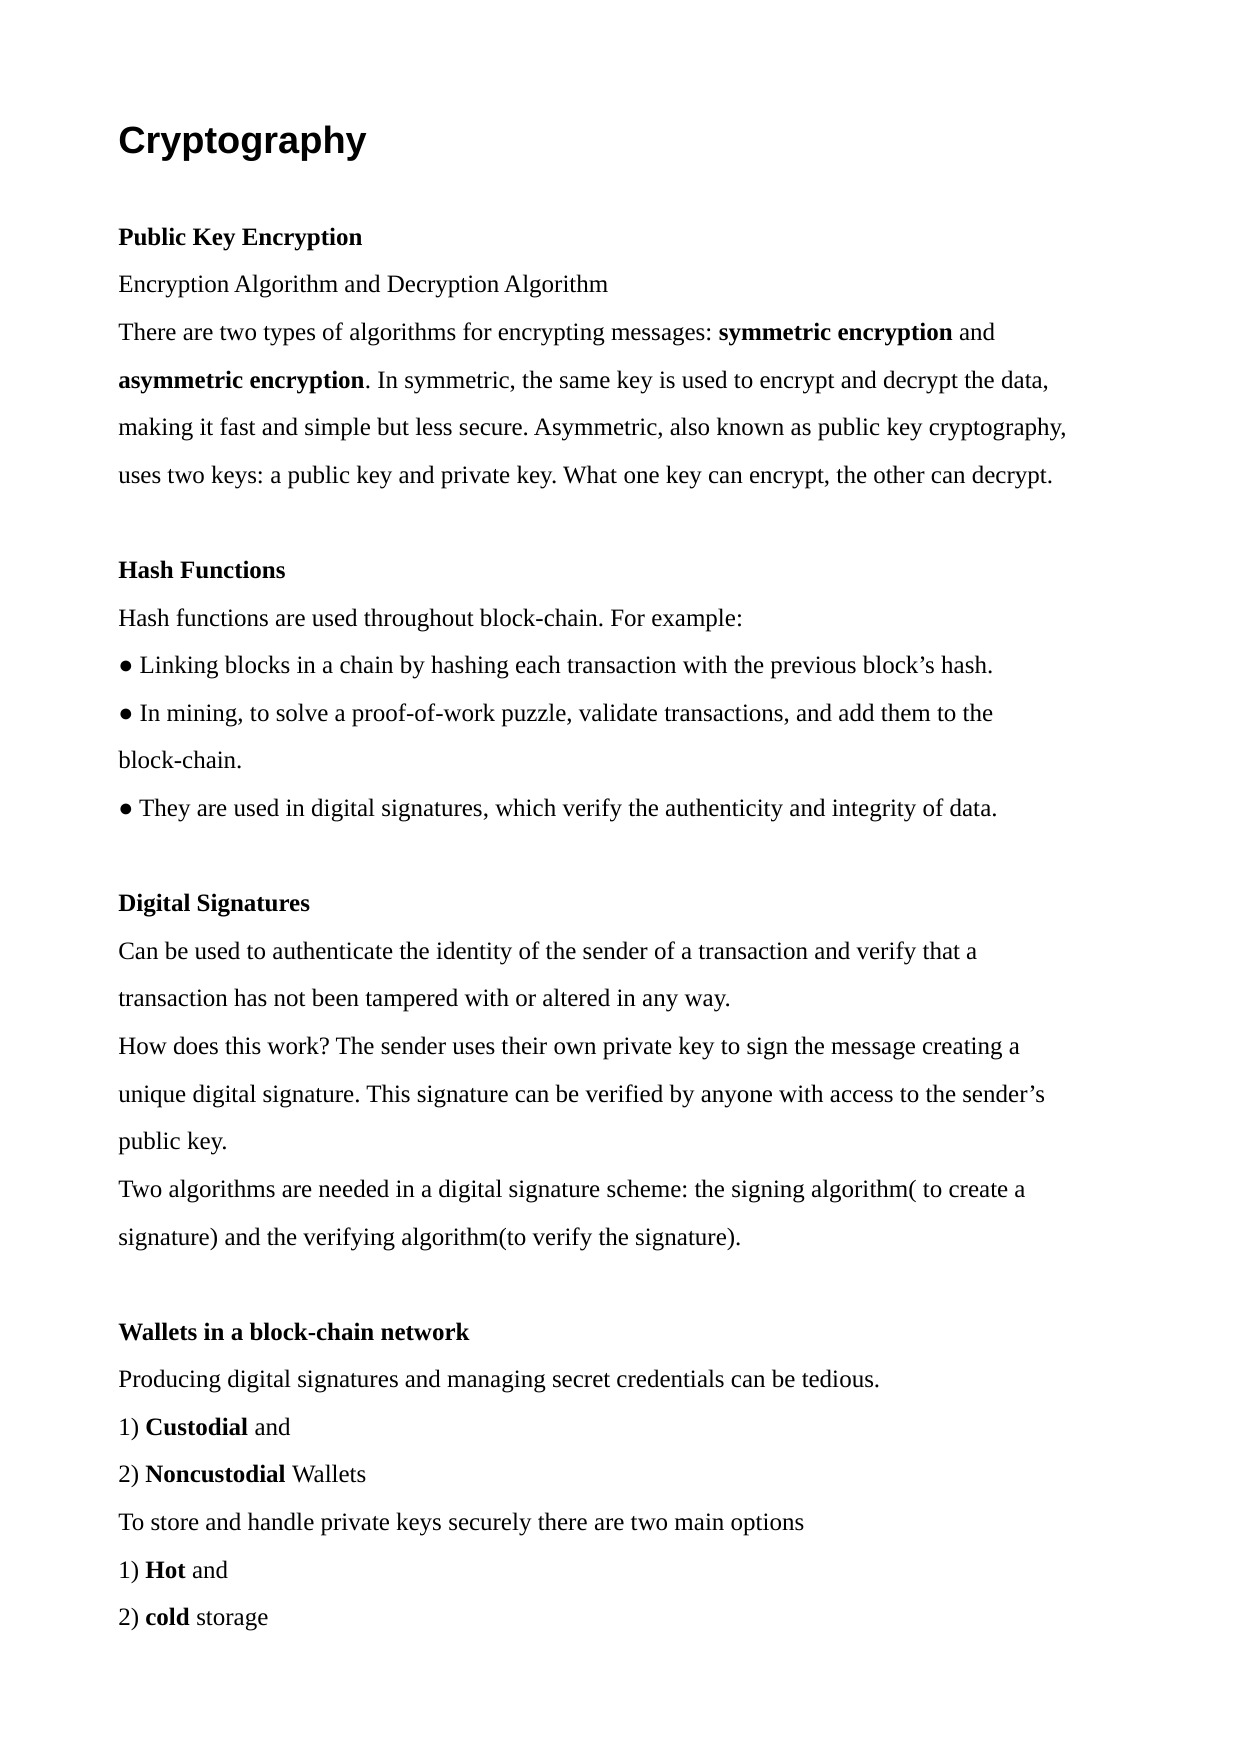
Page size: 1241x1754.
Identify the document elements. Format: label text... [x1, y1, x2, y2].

text To store and handle private keys securely there are two main options [118, 1507, 1122, 1536]
text Hash Functions [118, 555, 1122, 584]
text block-chain. [118, 746, 1122, 774]
text Wallets in a block-chain network [118, 1317, 1122, 1346]
text ● They are used in digital signatures, which verify the authenticity and integrity of data. [118, 793, 1122, 822]
text Two algorithms are needed in a digital signature scheme: the signing algorithm( to create a [118, 1174, 1122, 1203]
text Public Key Encryption [118, 222, 1122, 251]
text ● Linking blocks in a chain by hashing each transaction with the previous block’s hash. [118, 650, 1122, 679]
text ● In mining, to solve a proof-of-work puzzle, validate transactions, and add them to the [118, 698, 1122, 727]
text making it fast and simple but less secure. Asymmetric, also known as public key cryptography, [118, 412, 1122, 441]
text transaction has not been tampered with or altered in any way. [118, 983, 1122, 1012]
text asymmetric encryption. In symmetric, the same key is used to encrypt and decrypt the data, [118, 365, 1122, 393]
text unique digital signature. This signature can be verified by anyone with access to the sender’s [118, 1079, 1122, 1107]
text 1) Custodial and [118, 1412, 1122, 1441]
text signature) and the verifying algorithm(to verify the signature). [118, 1222, 1122, 1250]
text uses two keys: a public key and private key. What one key can encrypt, the other can decrypt. [118, 460, 1122, 489]
text public key. [118, 1126, 1122, 1155]
text 1) Hot and [118, 1555, 1122, 1583]
text How does this work? The sender uses their own private key to sign the message creating a [118, 1031, 1122, 1060]
subtitle Cryptography [118, 118, 1122, 162]
text There are two types of algorithms for encrypting messages: symmetric encryption and [118, 317, 1122, 346]
text Hash functions are used throughout block-chain. For example: [118, 603, 1122, 631]
text Can be used to authenticate the identity of the sender of a transaction and verify that a [118, 936, 1122, 965]
text Digital Signatures [118, 888, 1122, 917]
text 2) cold storage [118, 1602, 1122, 1631]
text Producing digital signatures and managing secret credentials can be tedious. [118, 1364, 1122, 1393]
text Encryption Algorithm and Decryption Algorithm [118, 269, 1122, 298]
text 2) Noncustodial Wallets [118, 1459, 1122, 1488]
